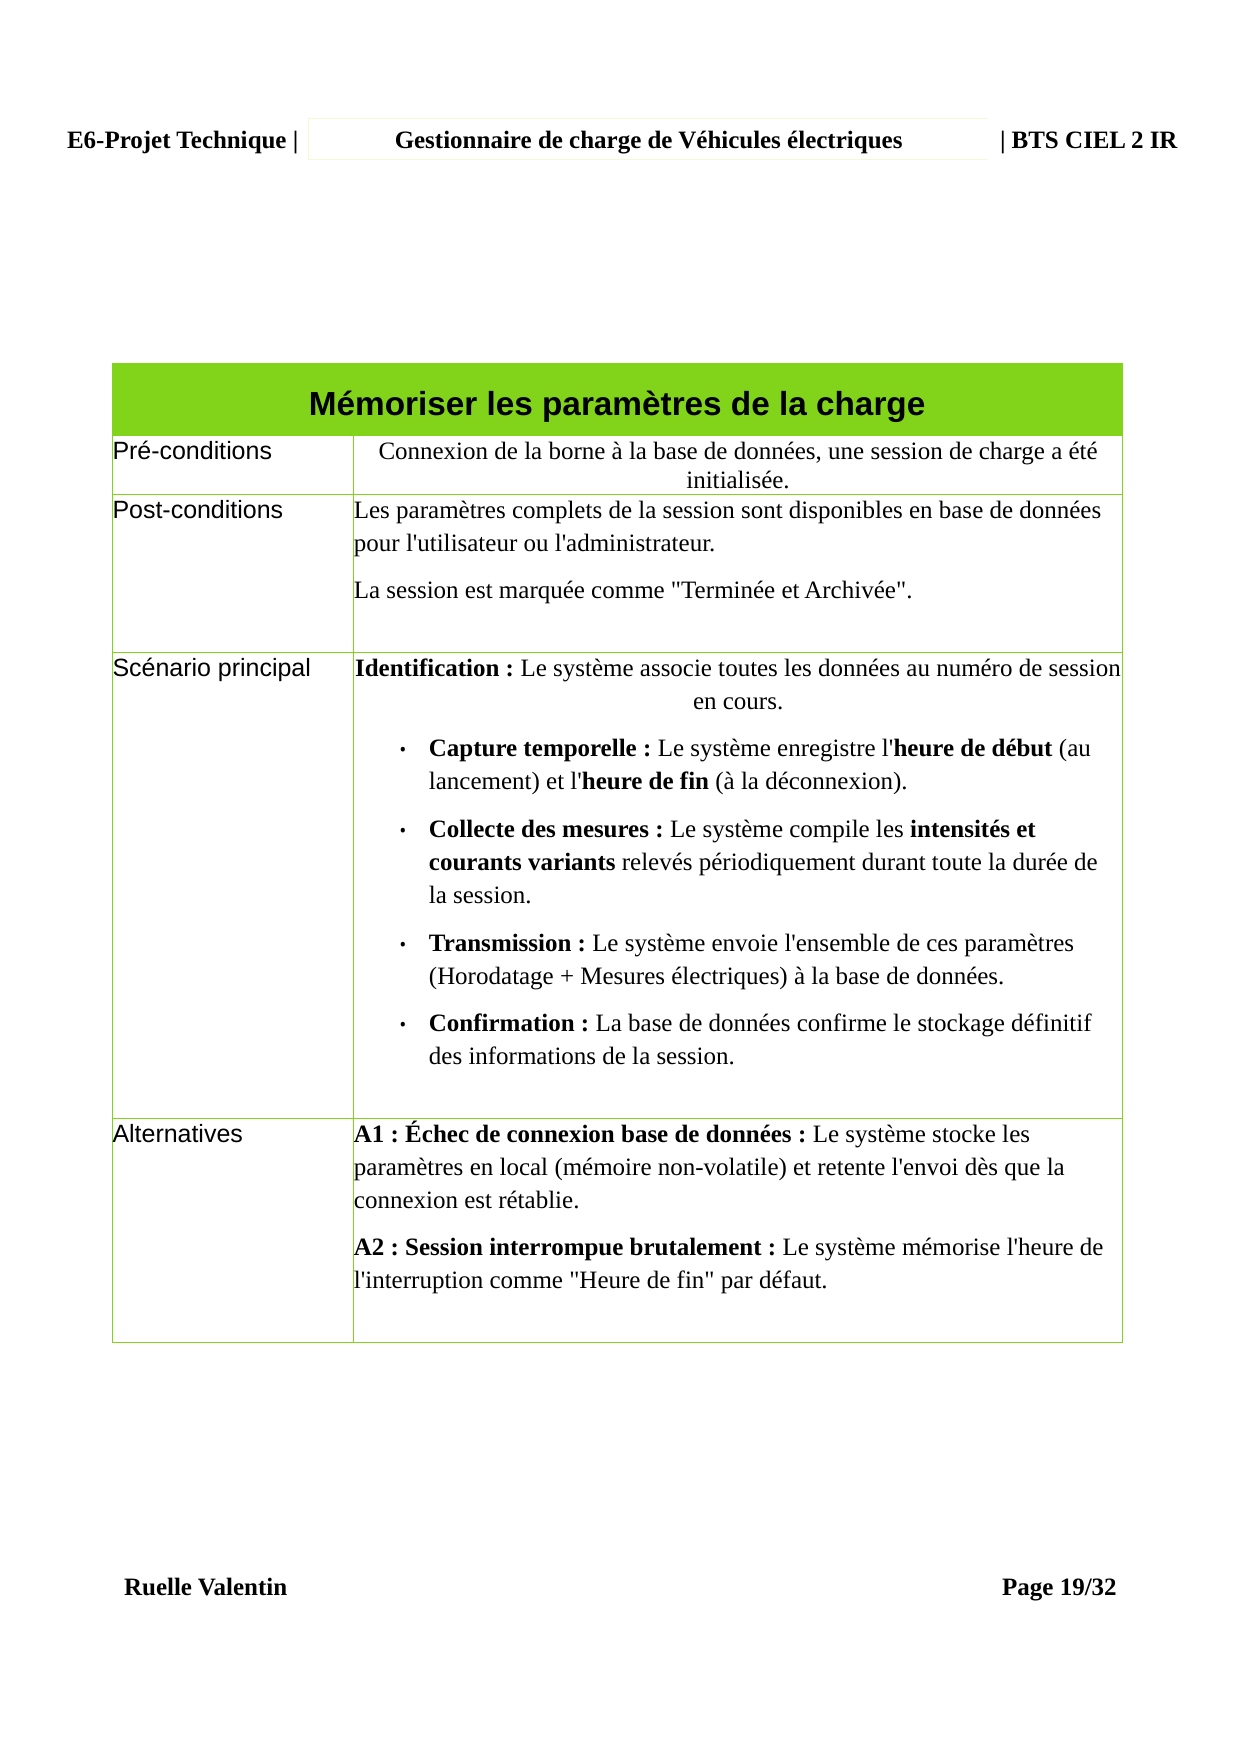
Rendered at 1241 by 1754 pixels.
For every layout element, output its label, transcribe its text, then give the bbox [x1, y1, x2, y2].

table_cell Scénario principal [113, 653, 353, 1118]
table_cell Les paramètres complets de la session sont disponibles en base de données pour l'utilisateur ou l'administrateur. La session est marquée comme "Terminée et Archivée". [354, 495, 1122, 652]
table_cell Post-conditions [113, 495, 353, 652]
table_cell Identification : Le système associe toutes les données au numéro de session en cours. Capture temporelle : Le système enregistre l'heure de début (au lancement) et l'heure de fin (à la déconnexion). Collecte des mesures : Le système compile les intensités et courants variants relevés périodiquement durant toute la durée de la session. Transmission : Le système envoie l'ensemble de ces paramètres (Horodatage + Mesures électriques) à la base de données. Confirmation : La base de données confirme le stockage définitif des informations de la session. [354, 653, 1122, 1118]
table_cell Connexion de la borne à la base de données, une session de charge a été initialisée. [354, 436, 1122, 494]
table_cell A1 : Échec de connexion base de données : Le système stocke les paramètres en local (mémoire non-volatile) et retente l'envoi dès que la connexion est rétablie. A2 : Session interrompue brutalement : Le système mémorise l'heure de l'interruption comme "Heure de fin" par défaut. [354, 1119, 1122, 1342]
table_cell Pré-conditions [113, 436, 353, 494]
table_header Mémoriser les paramètres de la charge [113, 364, 1122, 435]
table_cell Alternatives [113, 1119, 353, 1342]
